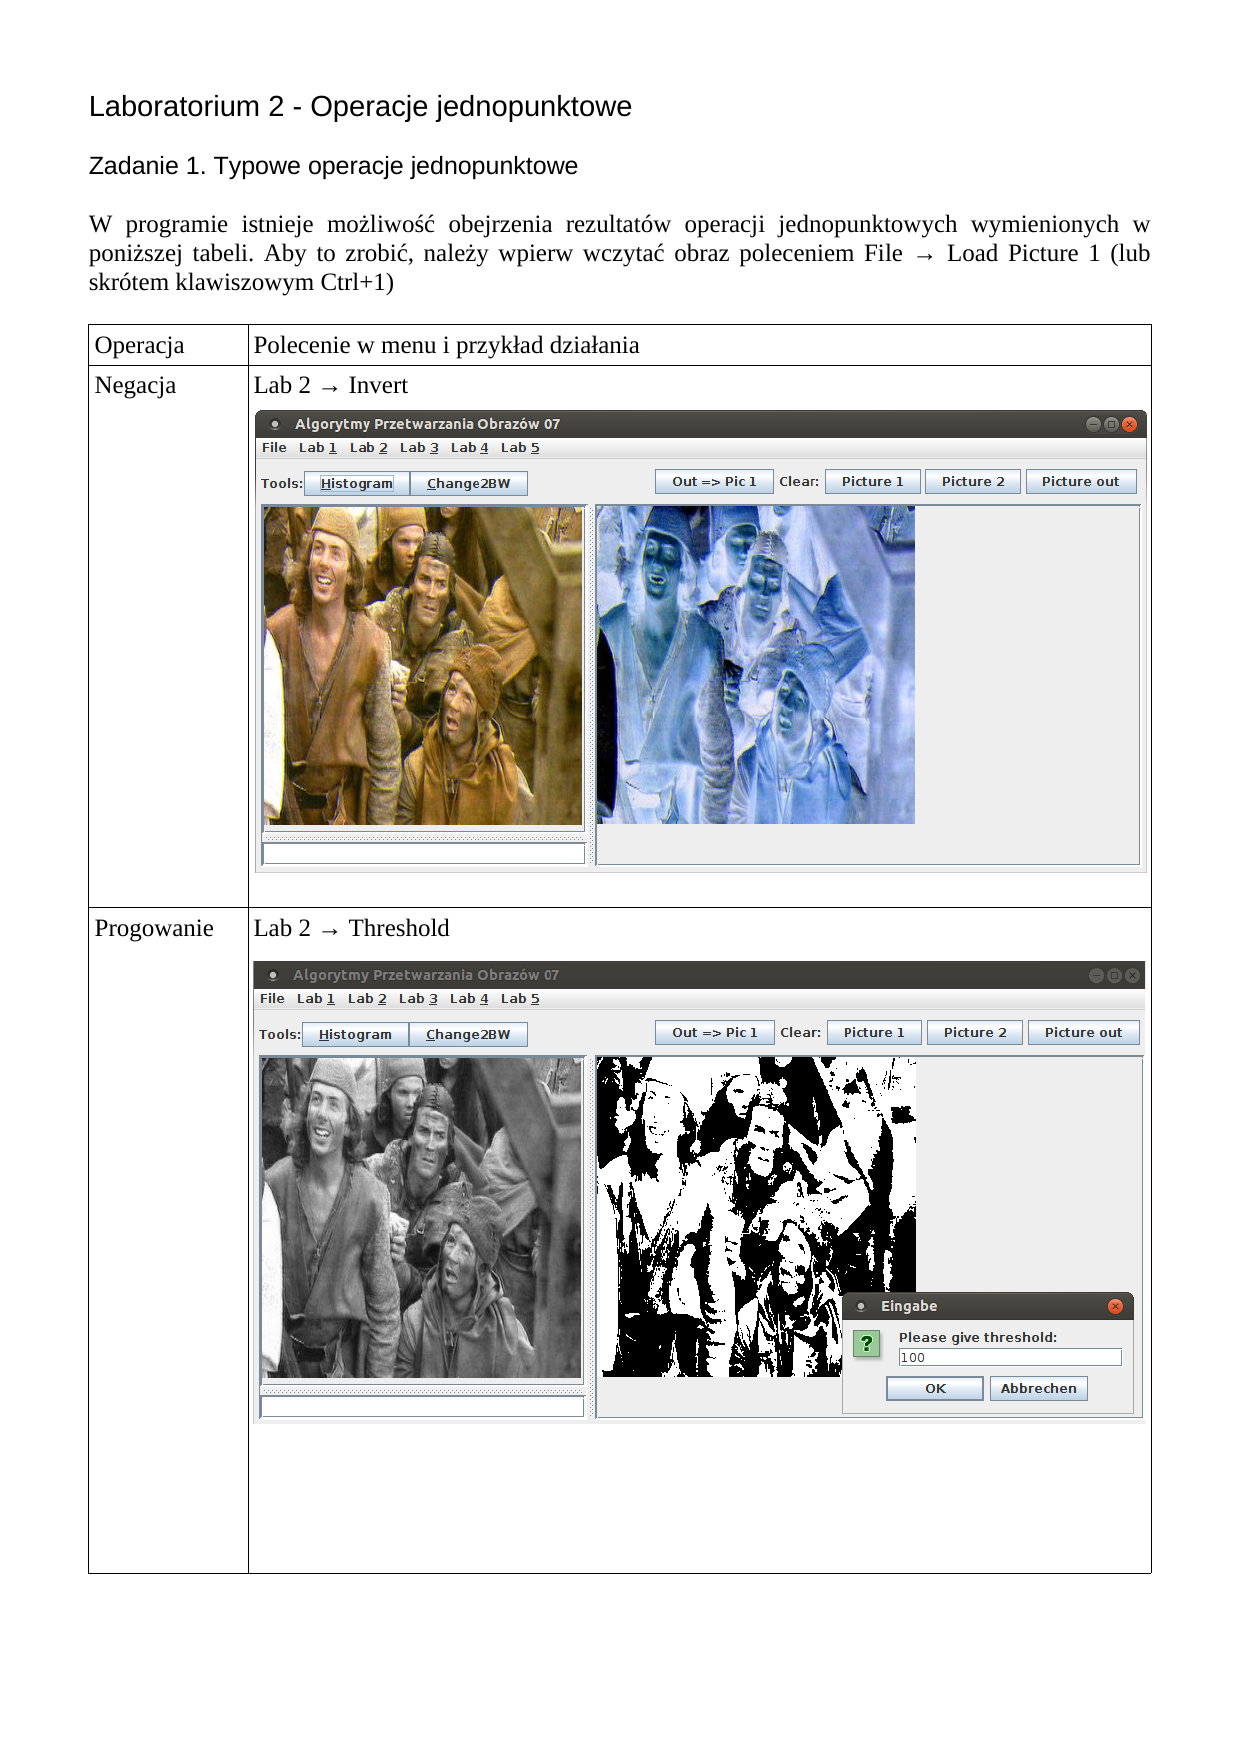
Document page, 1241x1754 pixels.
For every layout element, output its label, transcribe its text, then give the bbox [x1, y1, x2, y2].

table_cell Lab 2 → Invert [249, 366, 1151, 907]
text W programie istnieje możliwość obejrzenia rezultatów operacji jednopunktowych wymienionych w poniższej tabeli. Aby to zrobić, należy wpierw wczytać obraz poleceniem File → Load Picture 1 (lub skrótem klawiszowym Ctrl+1) [88, 209, 1152, 295]
table_cell Lab 2 → Threshold [249, 908, 1151, 1573]
picture [255, 410, 1147, 873]
table_cell Progowanie [89, 908, 248, 1573]
subtitle Zadanie 1. Typowe operacje jednopunktowe [88, 151, 1152, 180]
table_header Polecenie w menu i przykład działania [249, 325, 1151, 364]
subtitle Laboratorium 2 - Operacje jednopunktowe [88, 88, 1152, 122]
picture [253, 961, 1146, 1424]
table_cell Negacja [89, 366, 248, 907]
table_header Operacja [89, 325, 248, 364]
